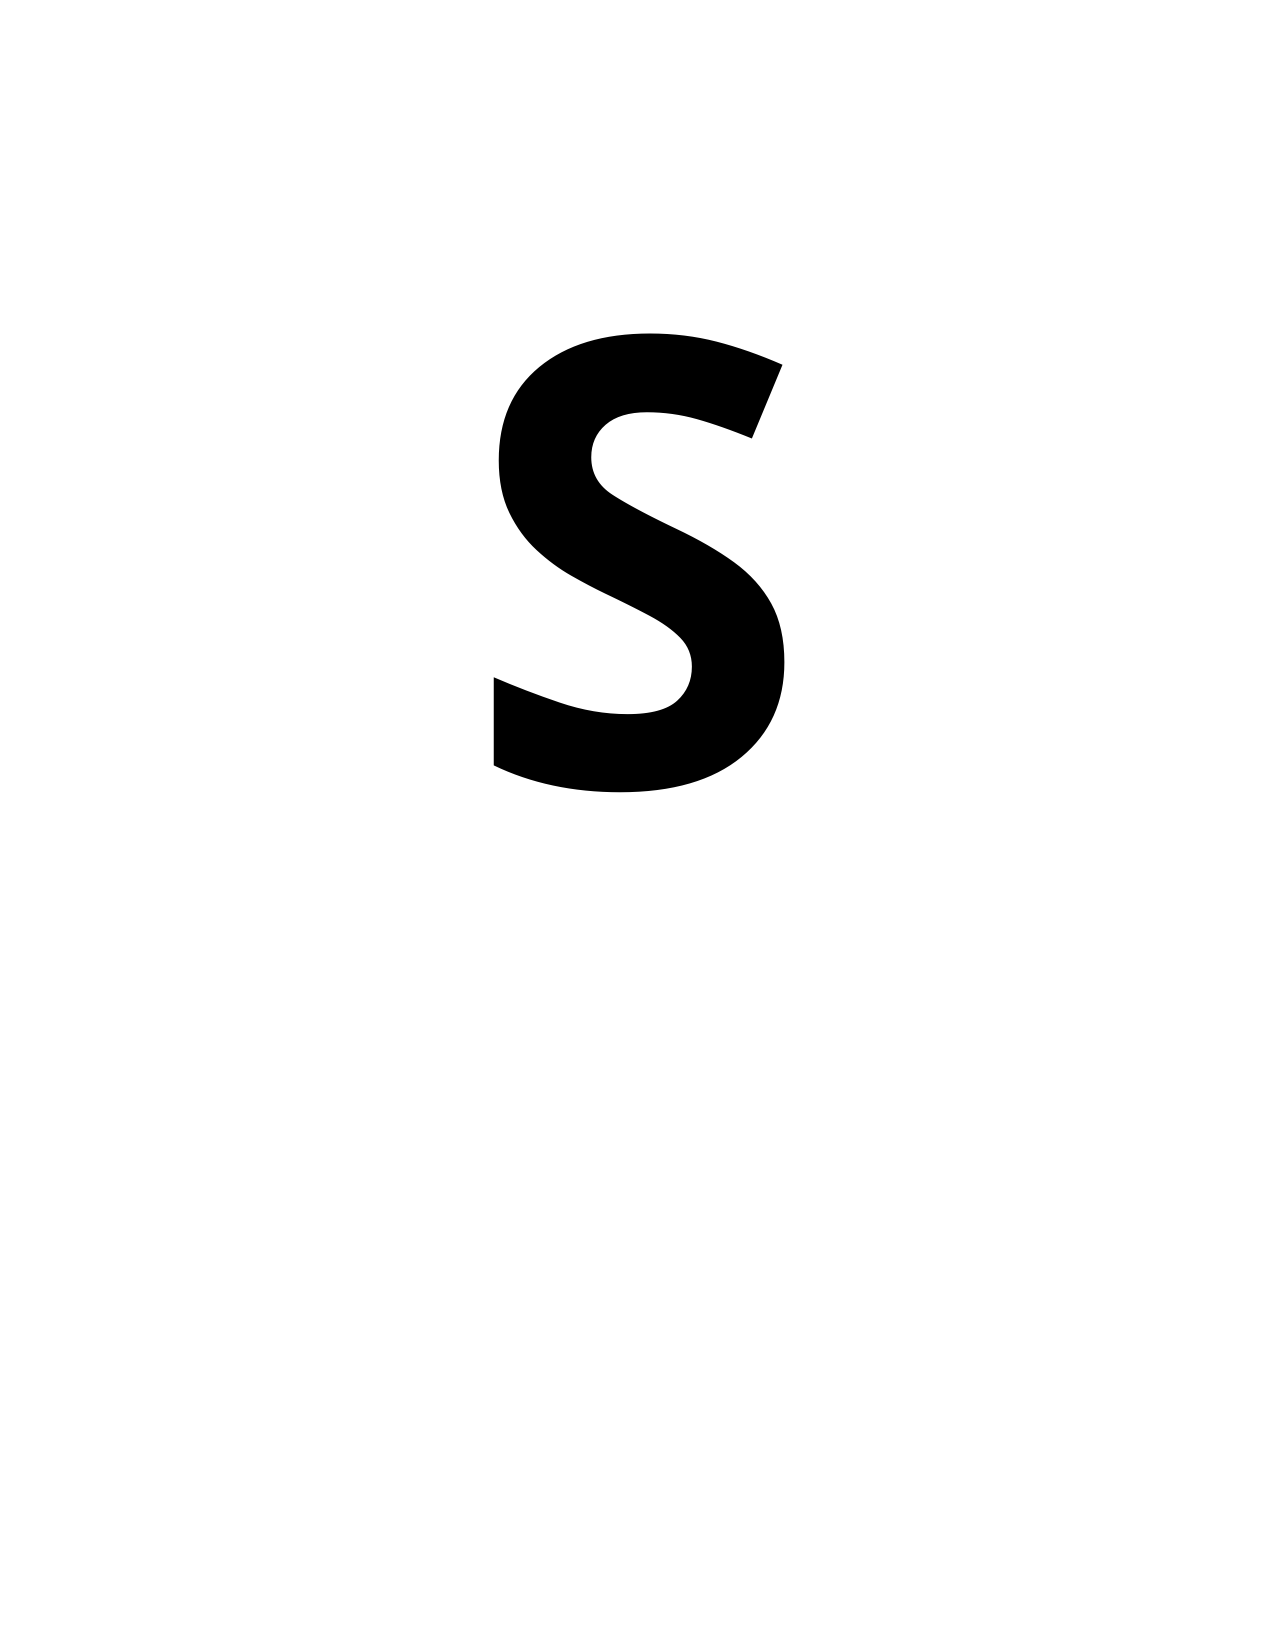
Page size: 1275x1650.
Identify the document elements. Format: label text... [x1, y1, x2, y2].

text S [118, 118, 1157, 969]
